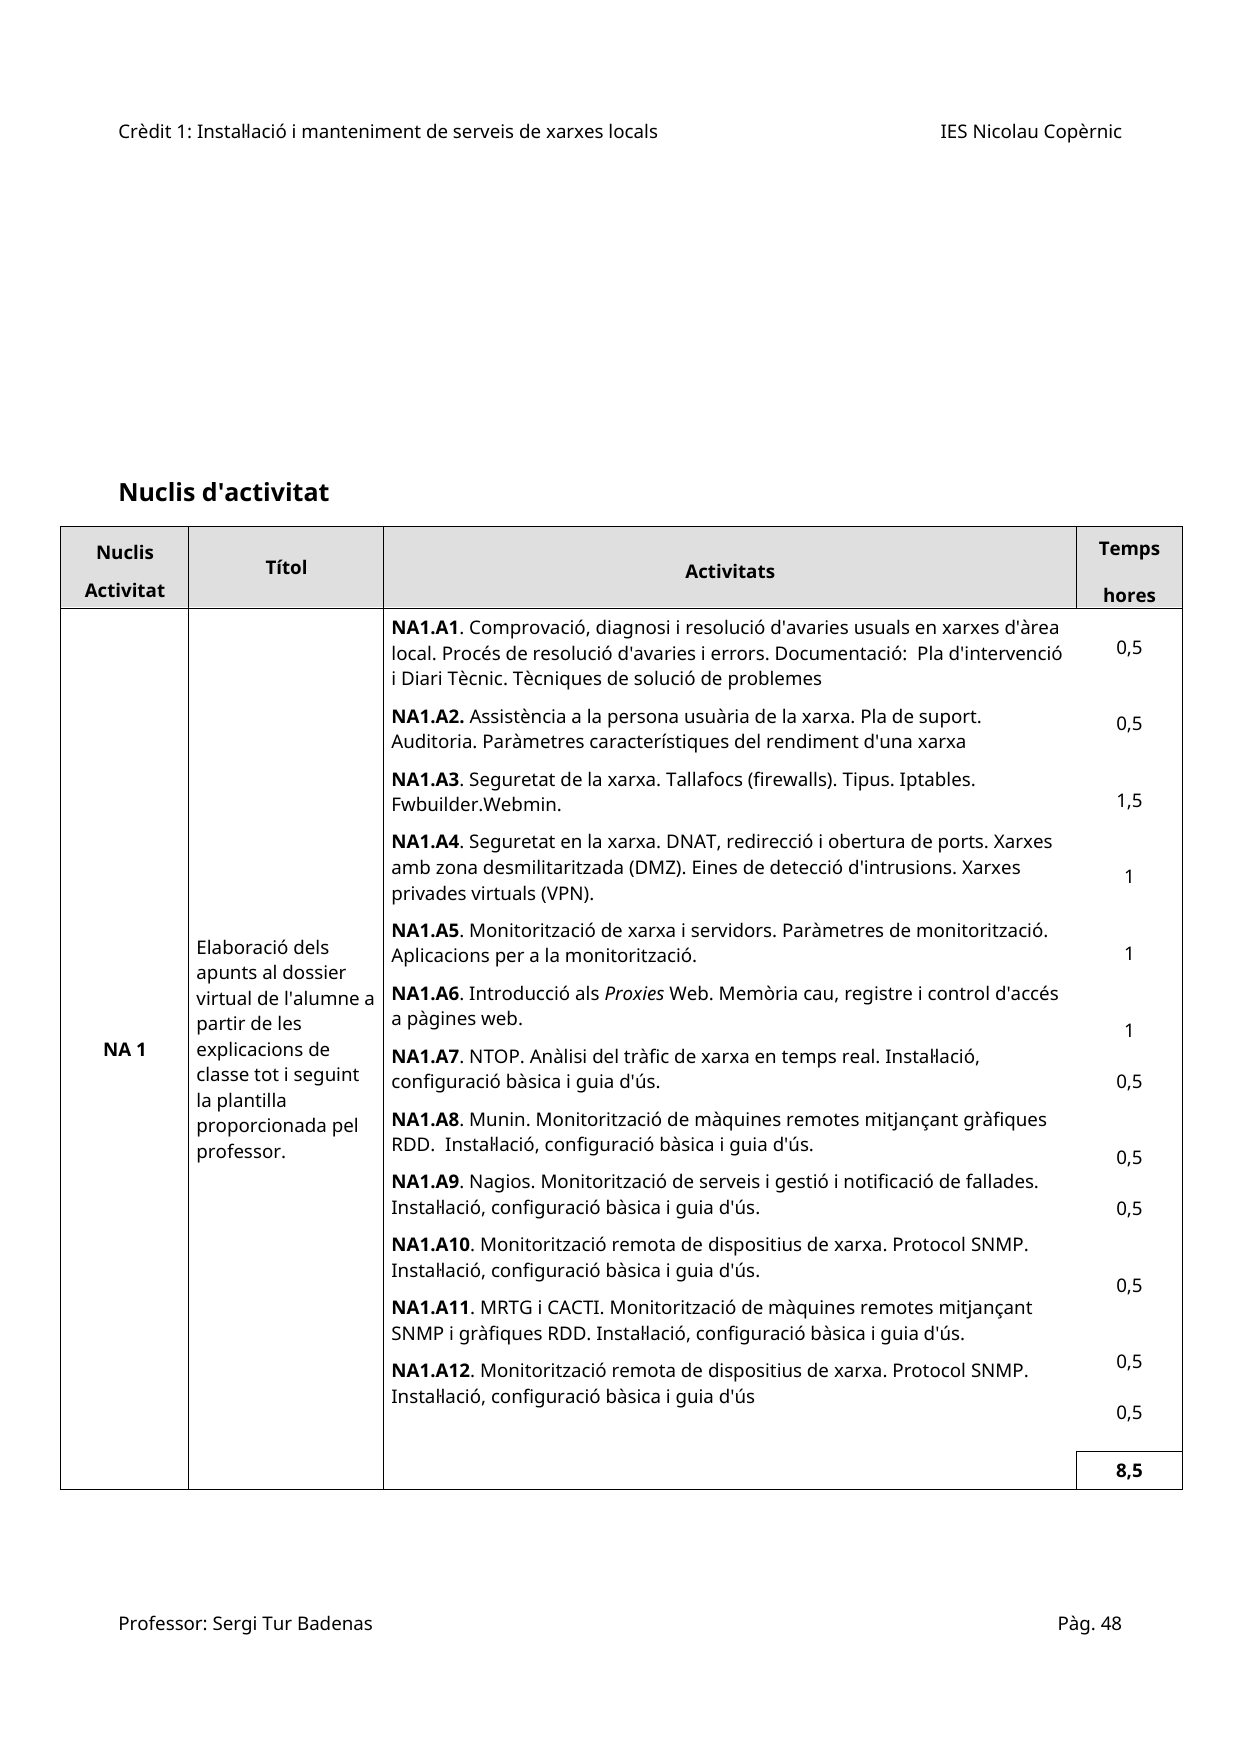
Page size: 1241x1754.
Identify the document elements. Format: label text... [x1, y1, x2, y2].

table_cell NA 1 [61, 609, 188, 1489]
table_header Activitats [384, 527, 1076, 607]
table_cell NA1.A1. Comprovació, diagnosi i resolució d'avaries usuals en xarxes d'àrea local. Procés de resolució d'avaries i errors. Documentació: Pla d'intervenció i Diari Tècnic. Tècniques de solució de problemes NA1.A2. Assistència a la persona usuària de la xarxa. Pla de suport. Auditoria. Paràmetres característiques del rendiment d'una xarxa NA1.A3. Seguretat de la xarxa. Tallafocs (firewalls). Tipus. Iptables. Fwbuilder.Webmin. NA1.A4. Seguretat en la xarxa. DNAT, redirecció i obertura de ports. Xarxes amb zona desmilitaritzada (DMZ). Eines de detecció d'intrusions. Xarxes privades virtuals (VPN). NA1.A5. Monitorització de xarxa i servidors. Paràmetres de monitorització. Aplicacions per a la monitorització. NA1.A6. Introducció als Proxies Web. Memòria cau, registre i control d'accés a pàgines web. NA1.A7. NTOP. Anàlisi del tràfic de xarxa en temps real. Instal·lació, configuració bàsica i guia d'ús. NA1.A8. Munin. Monitorització de màquines remotes mitjançant gràfiques RDD. Instal·lació, configuració bàsica i guia d'ús. NA1.A9. Nagios. Monitorització de serveis i gestió i notificació de fallades. Instal·lació, configuració bàsica i guia d'ús. NA1.A10. Monitorització remota de dispositius de xarxa. Protocol SNMP. Instal·lació, configuració bàsica i guia d'ús. NA1.A11. MRTG i CACTI. Monitorització de màquines remotes mitjançant SNMP i gràfiques RDD. Instal·lació, configuració bàsica i guia d'ús. NA1.A12. Monitorització remota de dispositius de xarxa. Protocol SNMP. Instal·lació, configuració bàsica i guia d'ús [384, 609, 1076, 1489]
text Nuclis d'activitat [118, 475, 1122, 509]
table_cell 8,5 [1077, 1452, 1182, 1489]
table_cell Elaboració dels apunts al dossier virtual de l'alumne a partir de les explicacions de classe tot i seguint la plantilla proporcionada pel professor. [189, 609, 383, 1489]
table_header 0,5 0,5 1,5 1 1 1 0,5 0,5 0,5 0,5 0,5 0,5 [1076, 609, 1182, 1451]
table_header Títol [189, 527, 383, 607]
table_header Temps hores [1077, 527, 1182, 607]
table_header Nuclis Activitat [61, 527, 188, 607]
